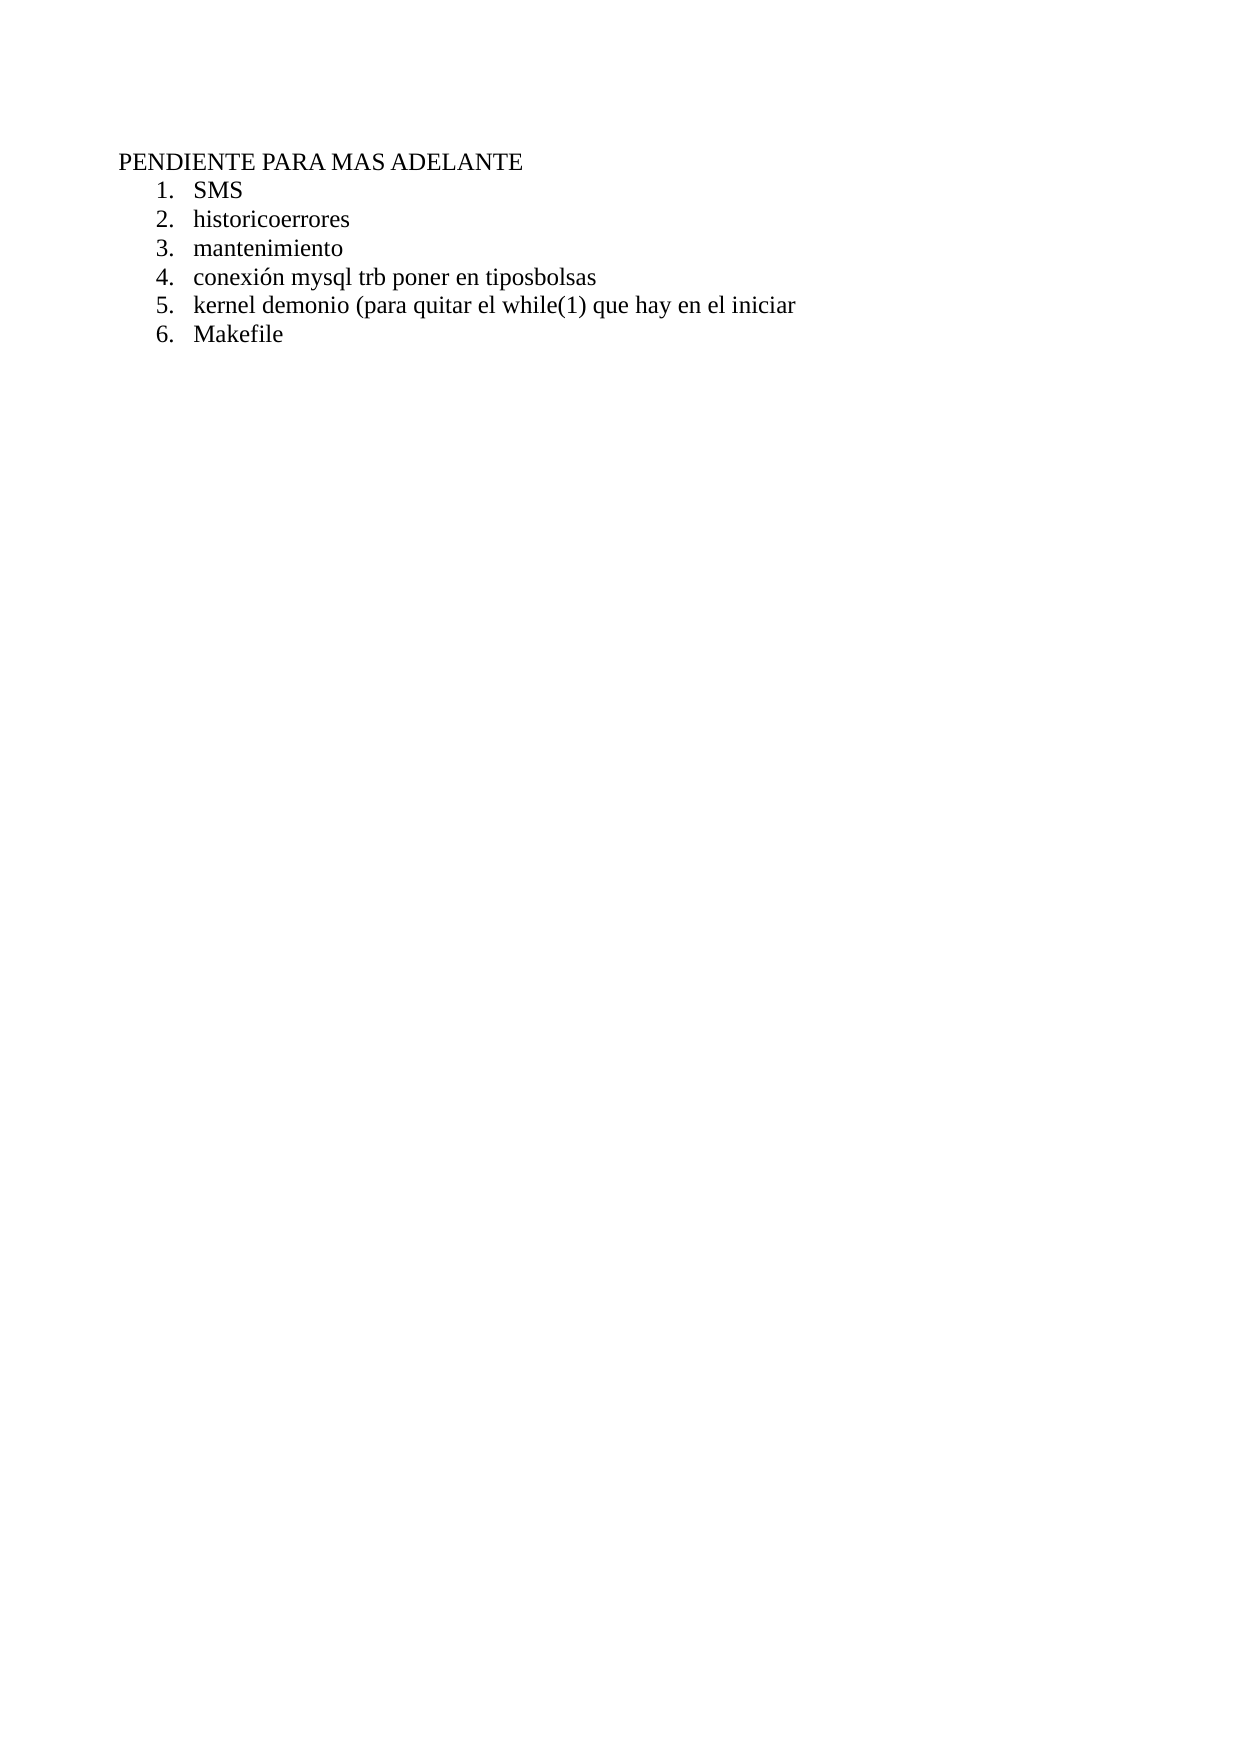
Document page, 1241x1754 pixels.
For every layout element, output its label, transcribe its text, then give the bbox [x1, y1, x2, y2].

list kernel demonio (para quitar el while(1) que hay en el iniciar [156, 291, 1122, 319]
list historicoerrores [156, 204, 1122, 233]
list conexión mysql trb poner en tiposbolsas [156, 262, 1122, 291]
list SMS [156, 176, 1122, 204]
list Makefile [156, 319, 1122, 348]
text PENDIENTE PARA MAS ADELANTE [118, 147, 1122, 176]
list mantenimiento [156, 233, 1122, 262]
